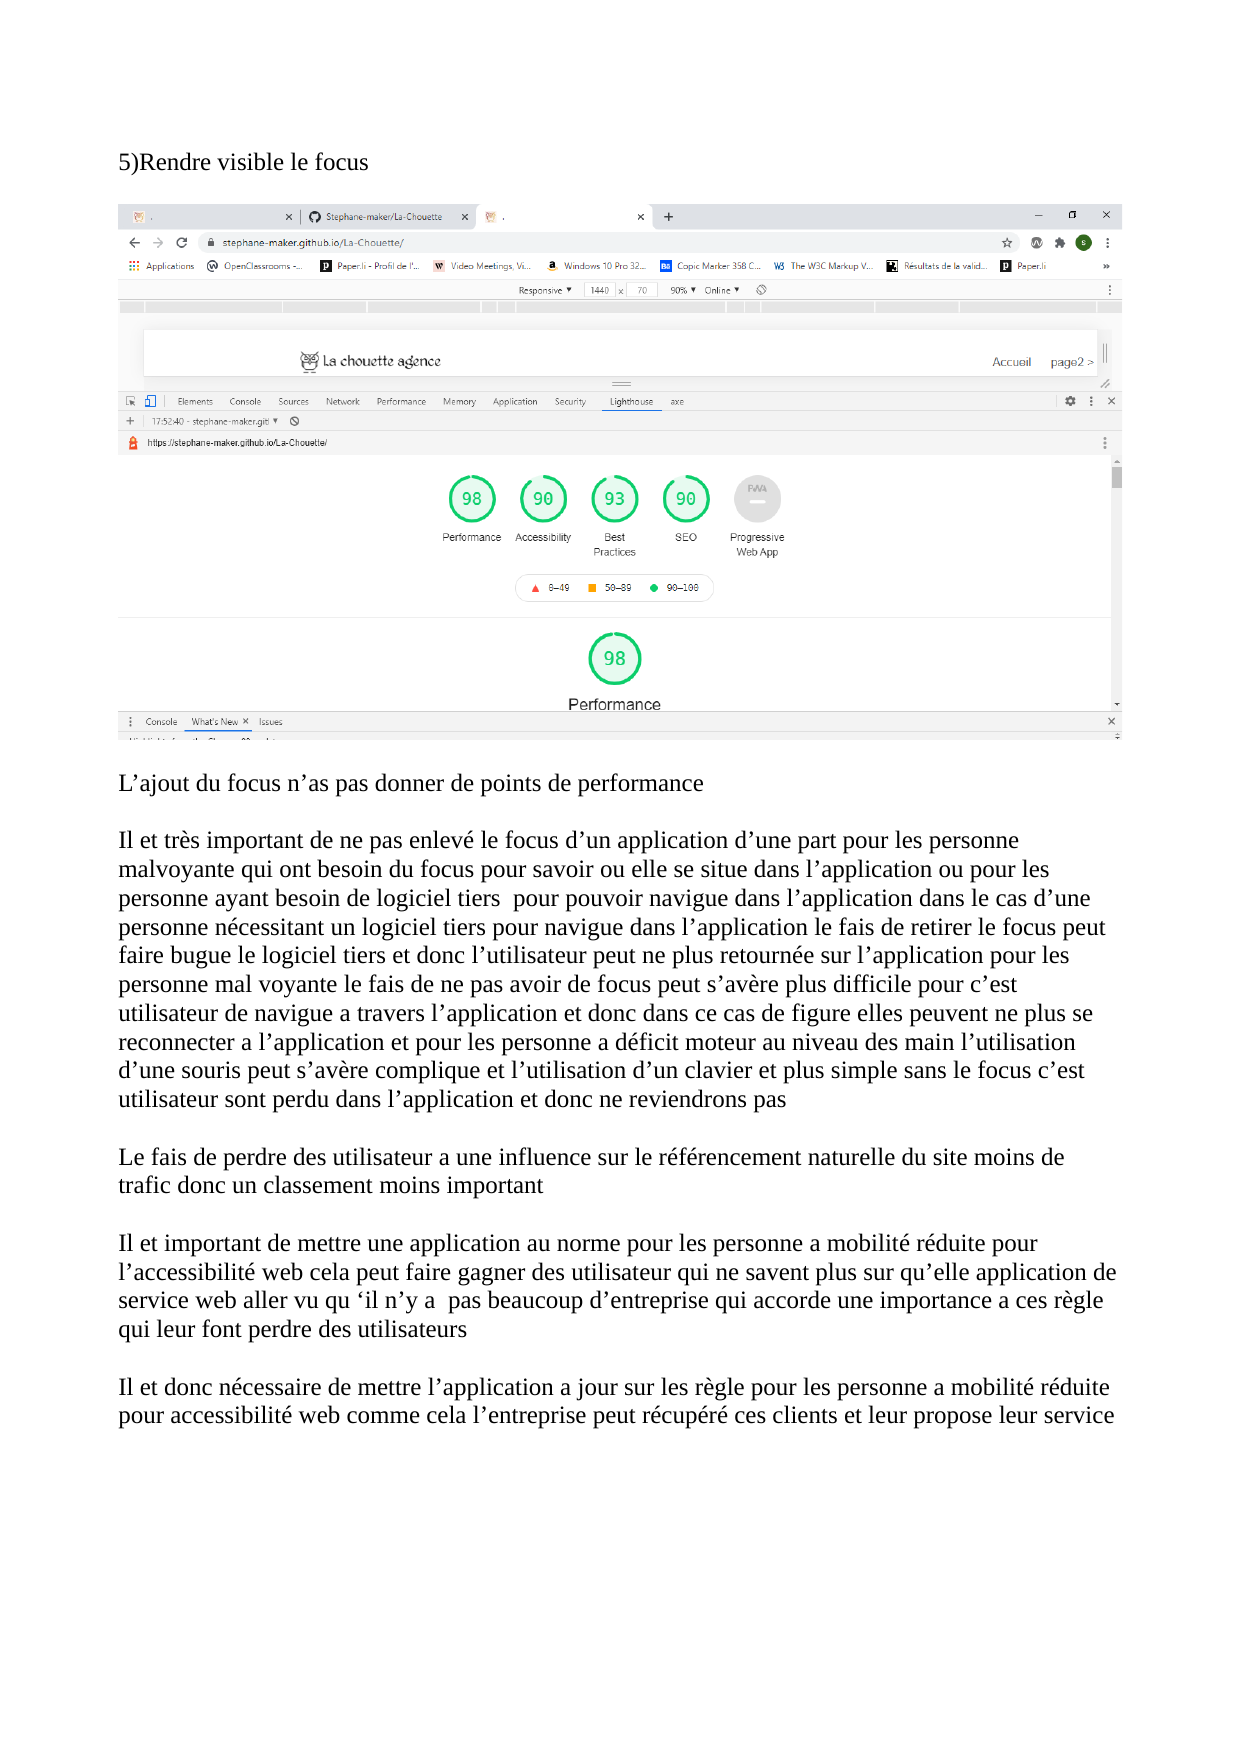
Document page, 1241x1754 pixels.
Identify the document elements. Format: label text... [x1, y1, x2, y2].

text Le fais de perdre des utilisateur a une influence sur le référencement naturelle du site moins de trafic donc un classement moins important [118, 1142, 1122, 1199]
text Il et très important de ne pas enlevé le focus d’un application d’une part pour les personne malvoyante qui ont besoin du focus pour savoir ou elle se situe dans l’application ou pour les personne ayant besoin de logiciel tiers pour pouvoir navigue dans l’application dans le cas d’une personne nécessitant un logiciel tiers pour navigue dans l’application le fais de retirer le focus peut faire bugue le logiciel tiers et donc l’utilisateur peut ne plus retournée sur l’application pour les personne mal voyante le fais de ne pas avoir de focus peut s’avère plus difficile pour c’est utilisateur de navigue a travers l’application et donc dans ce cas de figure elles peuvent ne plus se reconnecter a l’application et pour les personne a déficit moteur au niveau des main l’utilisation d’une souris peut s’avère complique et l’utilisation d’un clavier et plus simple sans le focus c’est utilisateur sont perdu dans l’application et donc ne reviendrons pas [118, 826, 1122, 1113]
text Il et donc nécessaire de mettre l’application a jour sur les règle pour les personne a mobilité réduite pour accessibilité web comme cela l’entreprise peut récupéré ces clients et leur propose leur service [118, 1372, 1122, 1429]
picture [118, 204, 1123, 740]
text Il et important de mettre une application au norme pour les personne a mobilité réduite pour l’accessibilité web cela peut faire gagner des utilisateur qui ne savent plus sur qu’elle application de service web aller vu qu ‘il n’y a pas beaucoup d’entreprise qui accorde une importance a ces règle qui leur font perdre des utilisateurs [118, 1228, 1122, 1343]
text L’ajout du focus n’as pas donner de points de performance [118, 768, 1122, 797]
text 5)Rendre visible le focus [118, 147, 1122, 176]
